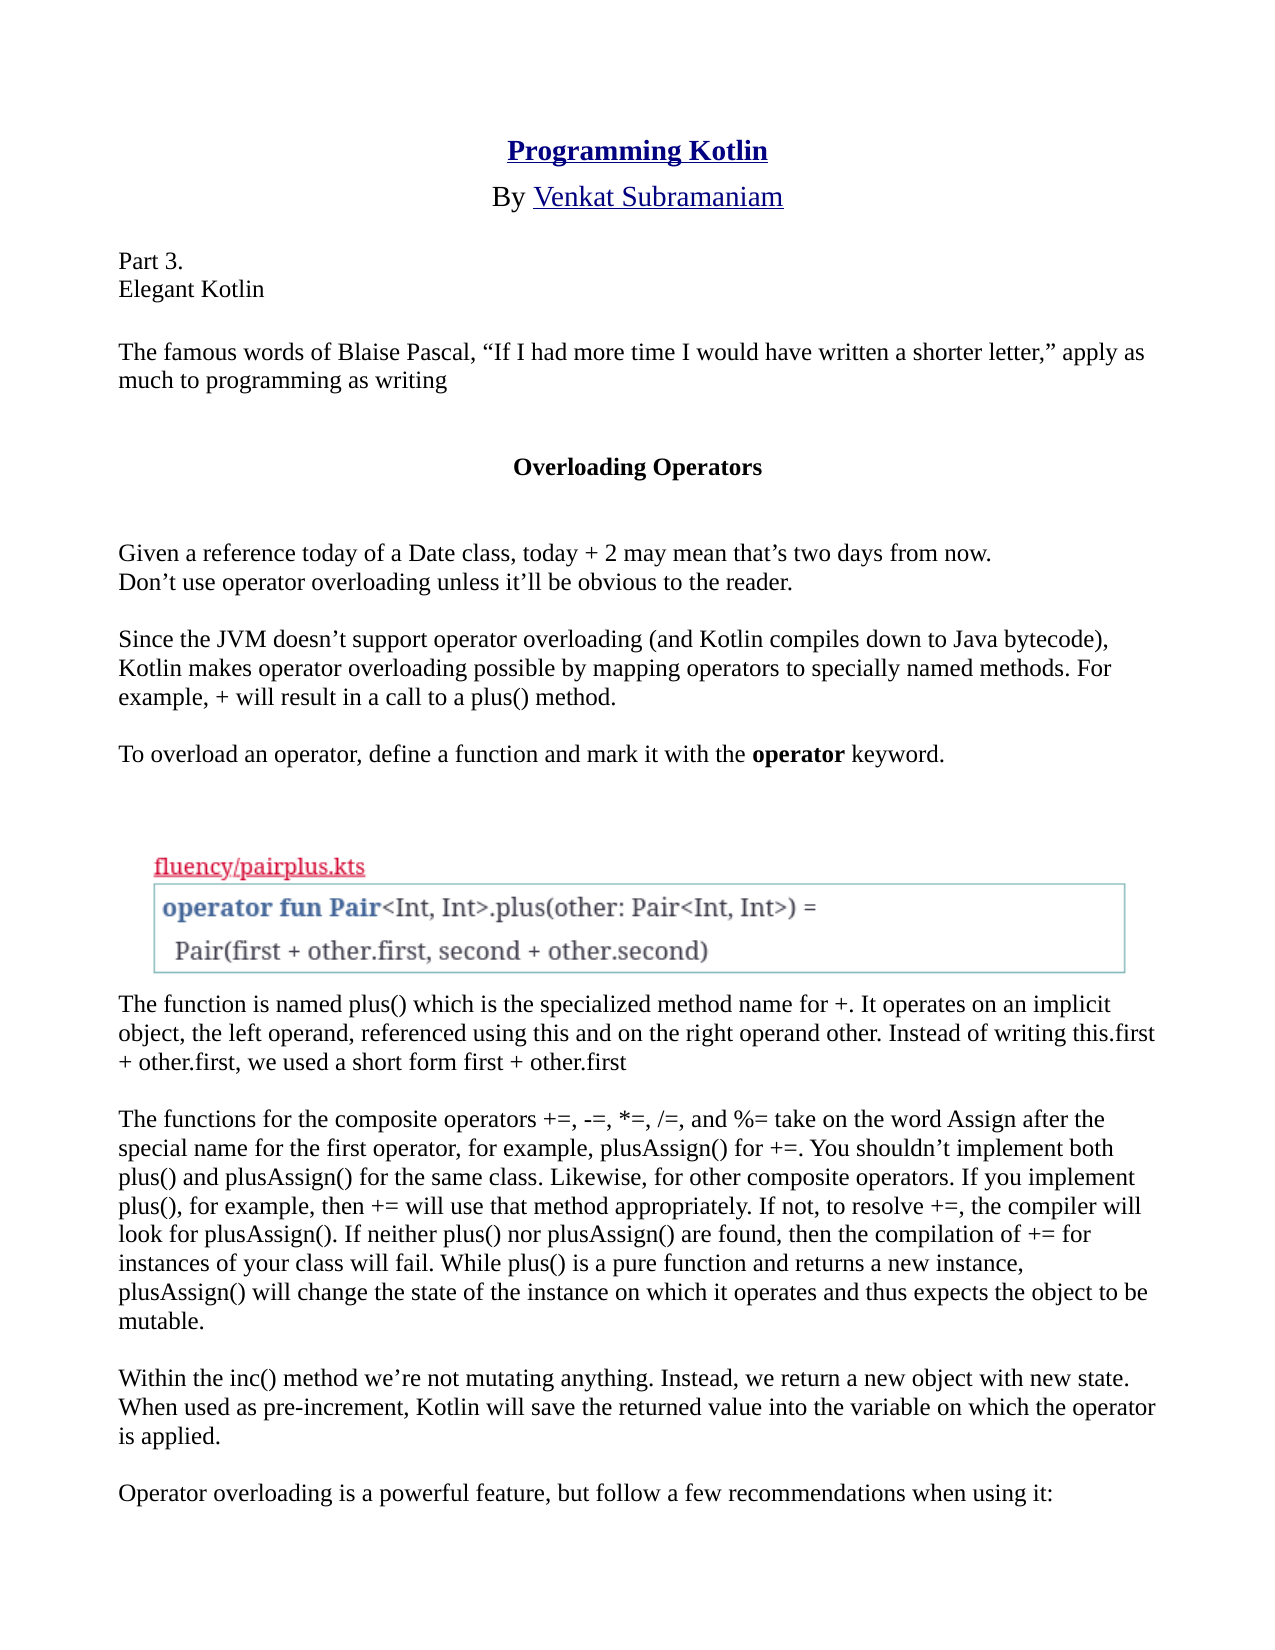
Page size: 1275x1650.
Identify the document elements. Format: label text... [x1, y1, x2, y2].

text Part 3. Elegant Kotlin [118, 246, 1157, 303]
text Operator overloading is a powerful feature, but follow a few recommendations when using it: [118, 1478, 1157, 1507]
text By Venkat Subramaniam [118, 179, 1157, 212]
text The famous words of Blaise Pascal, “If I had more time I would have written a shorter letter,” apply as much to programming as writing [118, 337, 1157, 394]
text Within the inc() method we’re not mutating anything. Instead, we return a new object with new state. When used as pre-increment, Kotlin will save the returned value into the variable on which the operator is applied. [118, 1363, 1157, 1449]
subtitle Programming Kotlin [118, 133, 1157, 166]
text Since the JVM doesn’t support operator overloading (and Kotlin compiles down to Java bytecode), Kotlin makes operator overloading possible by mapping operators to specially named methods. For example, + will result in a call to a plus() method. [118, 624, 1157, 711]
picture [118, 825, 1157, 990]
text To overload an operator, define a function and mark it with the operator keyword. [118, 739, 1157, 768]
text Given a reference today of a Date class, today + 2 may mean that’s two days from now. [118, 538, 1157, 567]
text The functions for the composite operators +=, -=, *=, /=, and %= take on the word Assign after the special name for the first operator, for example, plusAssign() for +=. You shouldn’t implement both plus() and plusAssign() for the same class. Likewise, for other composite operators. If you implement plus(), for example, then += will use that method appropriately. If not, to resolve +=, the compiler will look for plusAssign(). If neither plus() nor plusAssign() are found, then the compilation of += for instances of your class will fail. While plus() is a pure function and returns a new instance, plusAssign() will change the state of the instance on which it operates and thus expects the object to be mutable. [118, 1104, 1157, 1334]
text Overloading Operators [118, 452, 1157, 481]
text The function is named plus() which is the specialized method name for +. It operates on an implicit object, the left operand, referenced using this and on the right operand other. Instead of writing this.first + other.first, we used a short form first + other.first [118, 990, 1157, 1076]
text Don’t use operator overloading unless it’ll be obvious to the reader. [118, 567, 1157, 596]
